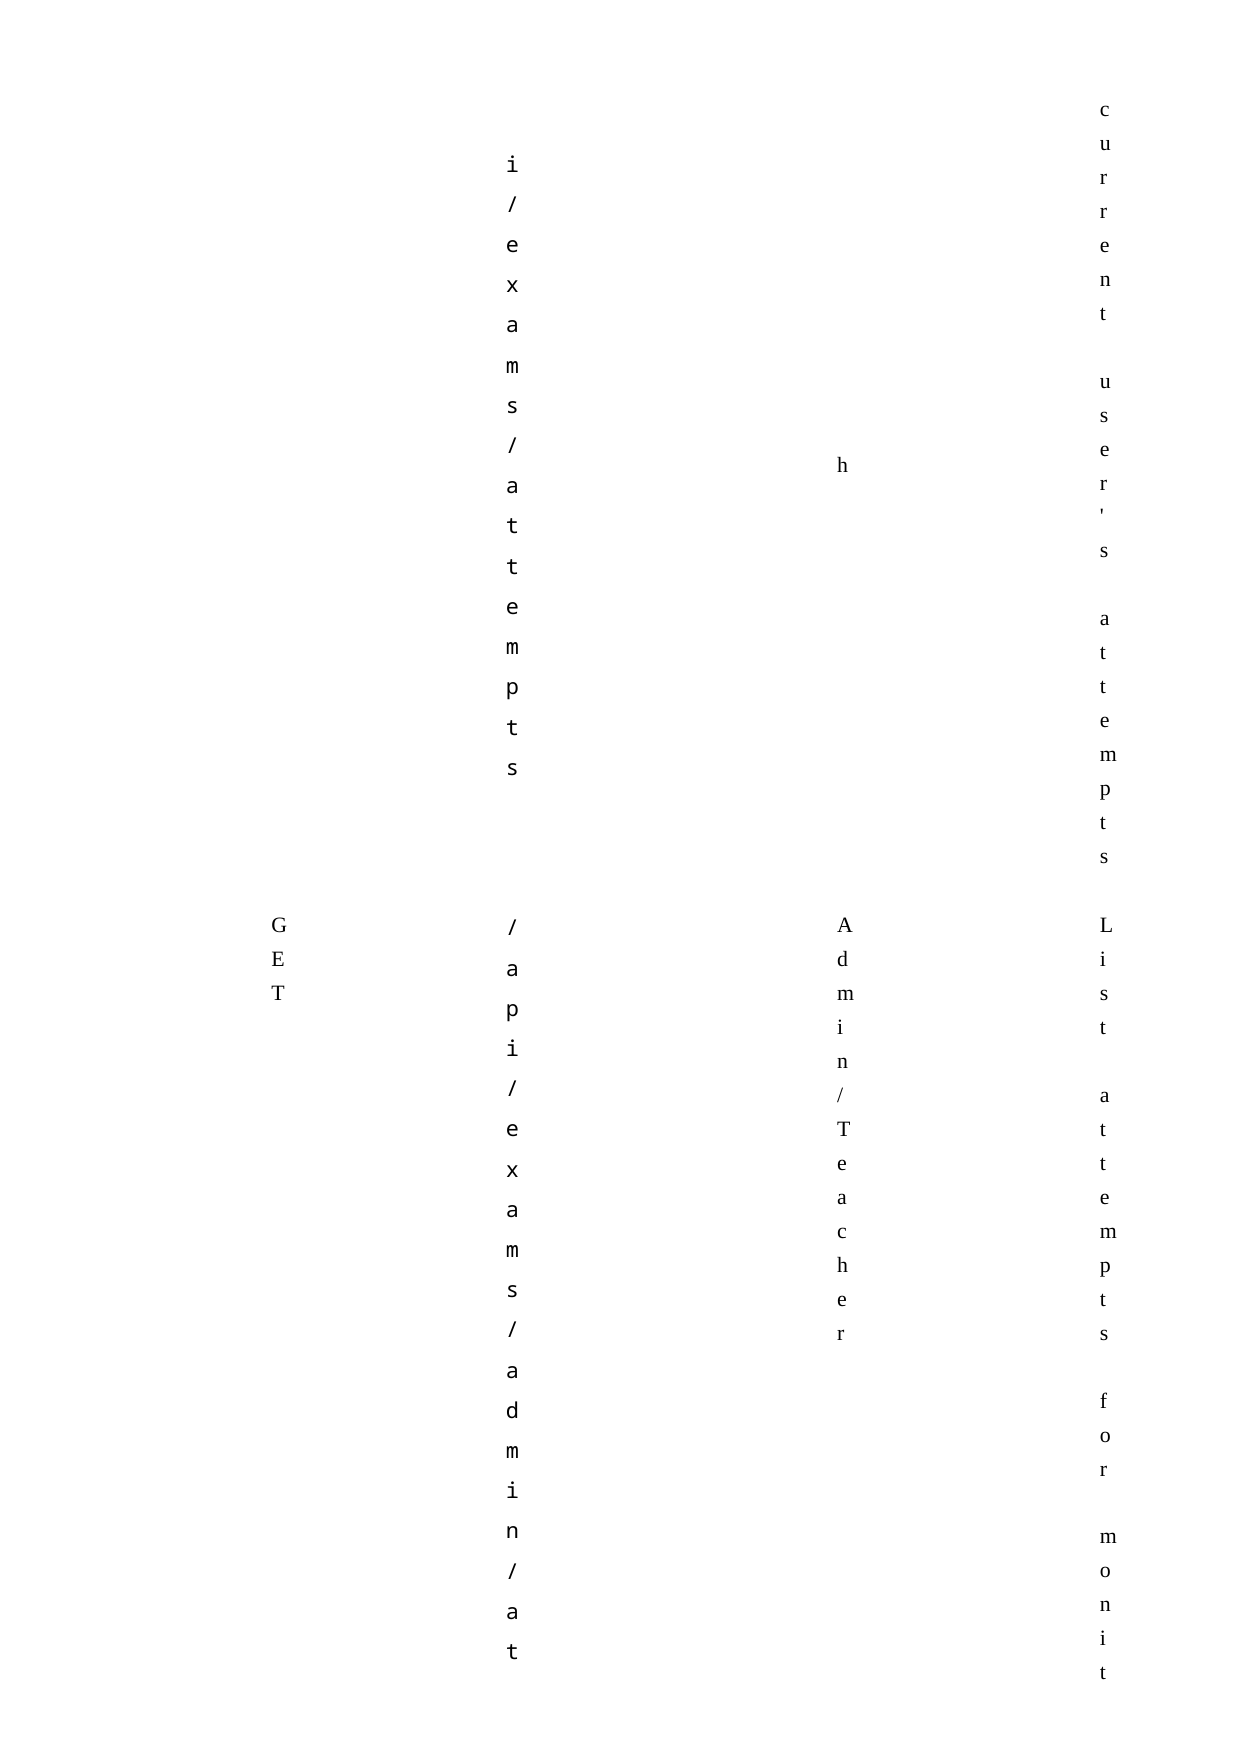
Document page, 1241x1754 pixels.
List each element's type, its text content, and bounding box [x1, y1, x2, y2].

table_cell List attempts for monit [947, 909, 1222, 1687]
table_cell h [684, 59, 947, 909]
table_cell GET [118, 909, 353, 1687]
table_cell /api/exams/admin/at [353, 909, 684, 1687]
table_cell Admin/Teacher [684, 909, 947, 1687]
table_cell i/exams/attempts [353, 59, 684, 909]
table_cell current user's attempts [947, 59, 1222, 909]
table_cell [118, 59, 353, 909]
